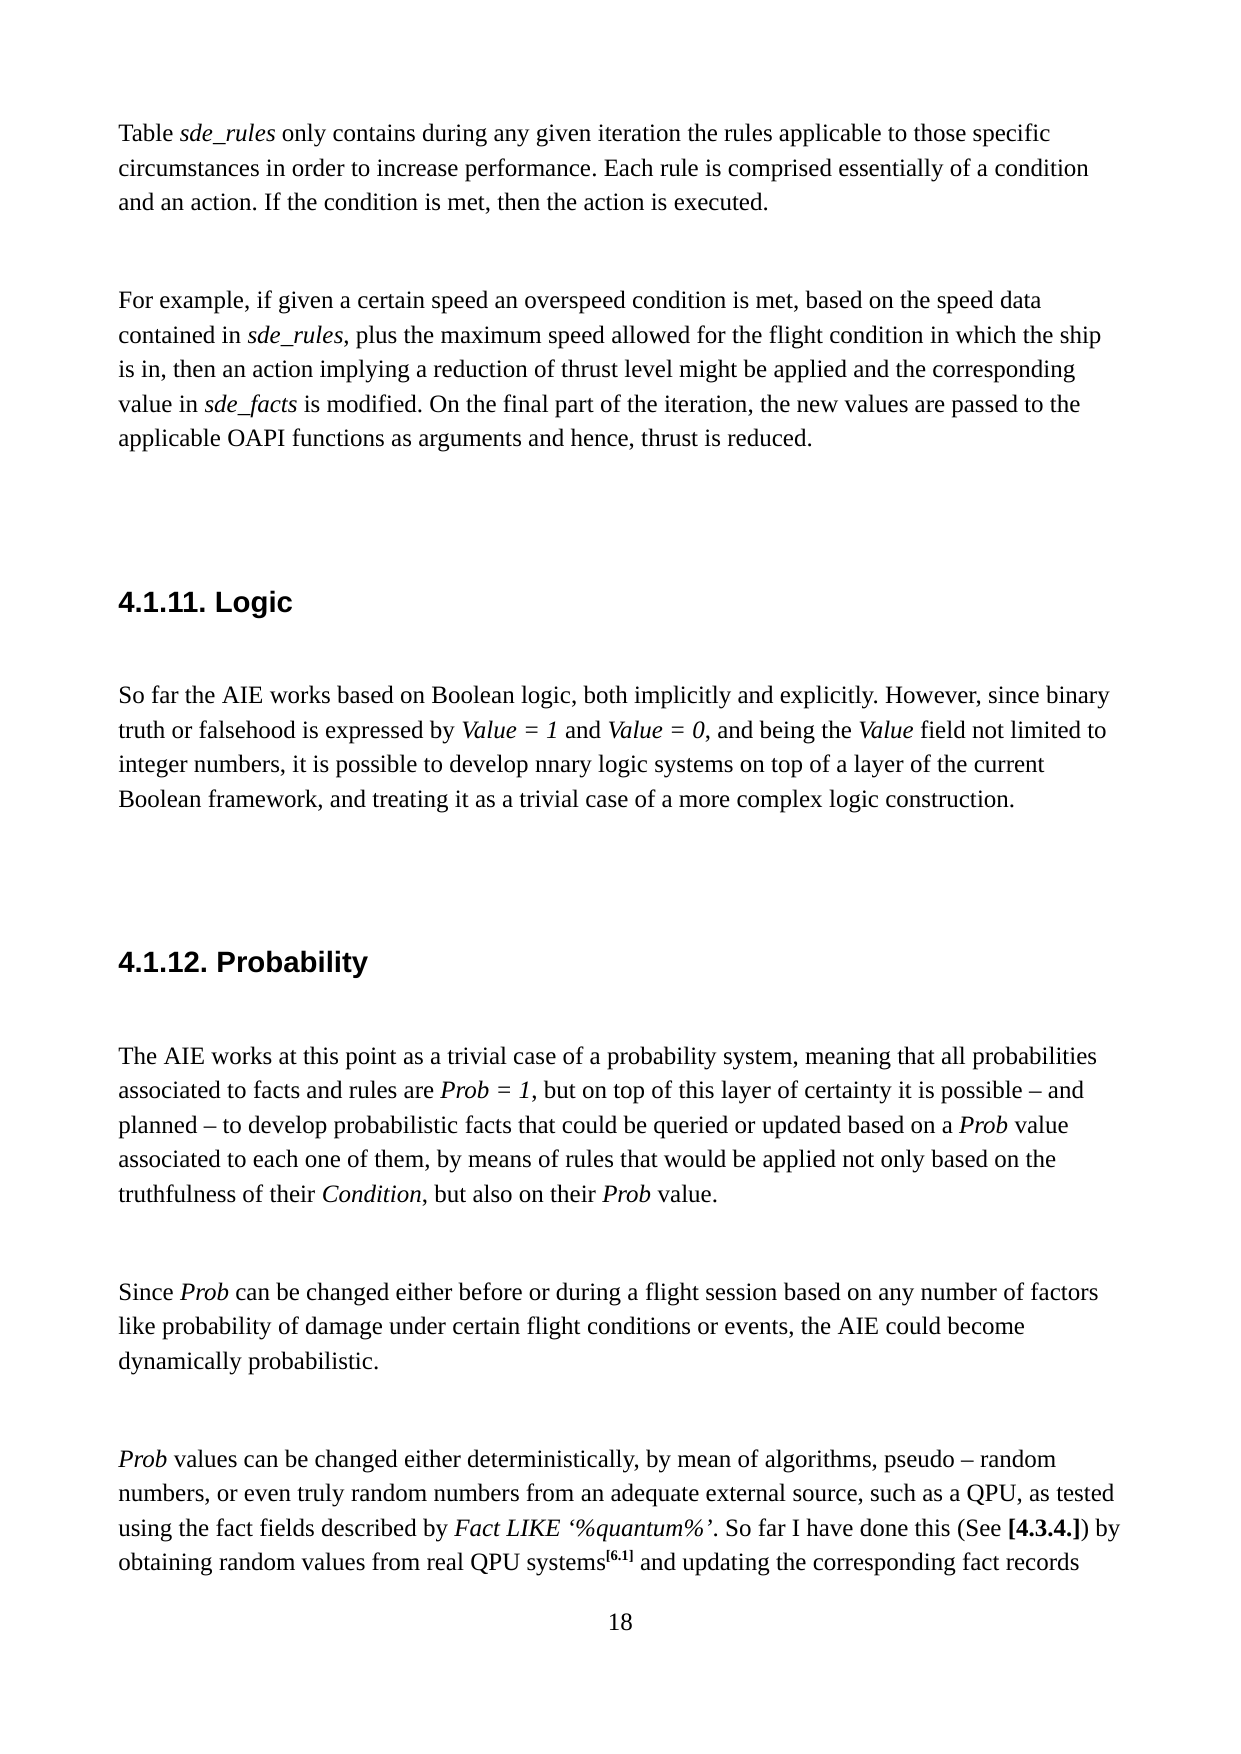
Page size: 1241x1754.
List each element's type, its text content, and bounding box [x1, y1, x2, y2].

text Since Prob can be changed either before or during a flight session based on any number of factors like probability of damage under certain flight conditions or events, the AIE could become dynamically probabilistic. [118, 1277, 1122, 1374]
text For example, if given a certain speed an overspeed condition is met, based on the speed data contained in sde_rules, plus the maximum speed allowed for the flight condition in which the ship is in, then an action implying a reduction of thrust level might be applied and the corresponding value in sde_facts is modified. On the final part of the iteration, the new values are passed to the applicable OAPI functions as arguments and hence, thrust is reduced. [118, 285, 1122, 452]
text Table sde_rules only contains during any given iteration the rules applicable to those specific circumstances in order to increase performance. Each rule is comprised essentially of a condition and an action. If the condition is met, then the action is executed. [118, 118, 1122, 216]
text Prob values can be changed either deterministically, by mean of algorithms, pseudo – random numbers, or even truly random numbers from an adequate external source, such as a QPU, as tested using the fact fields described by Fact LIKE ‘%quantum%’. So far I have done this (See [4.3.4.]) by obtaining random values from real QPU systems[6.1] and updating the corresponding fact records [118, 1444, 1122, 1576]
subtitle 4.1.12. Probability [118, 945, 1122, 979]
text The AIE works at this point as a trivial case of a probability system, meaning that all probabilities associated to facts and rules are Prob = 1, but on top of this layer of certainty it is possible – and planned – to develop probabilistic facts that could be queried or updated based on a Prob value associated to each one of them, by means of rules that would be applied not only based on the truthfulness of their Condition, but also on their Prob value. [118, 1041, 1122, 1207]
text So far the AIE works based on Boolean logic, both implicitly and explicitly. However, since binary truth or falsehood is expressed by Value = 1 and Value = 0, and being the Value field not limited to integer numbers, it is possible to develop nnary logic systems on top of a layer of the current Boolean framework, and treating it as a trivial case of a more complex logic construction. [118, 680, 1122, 812]
subtitle 4.1.11. Logic [118, 585, 1122, 619]
